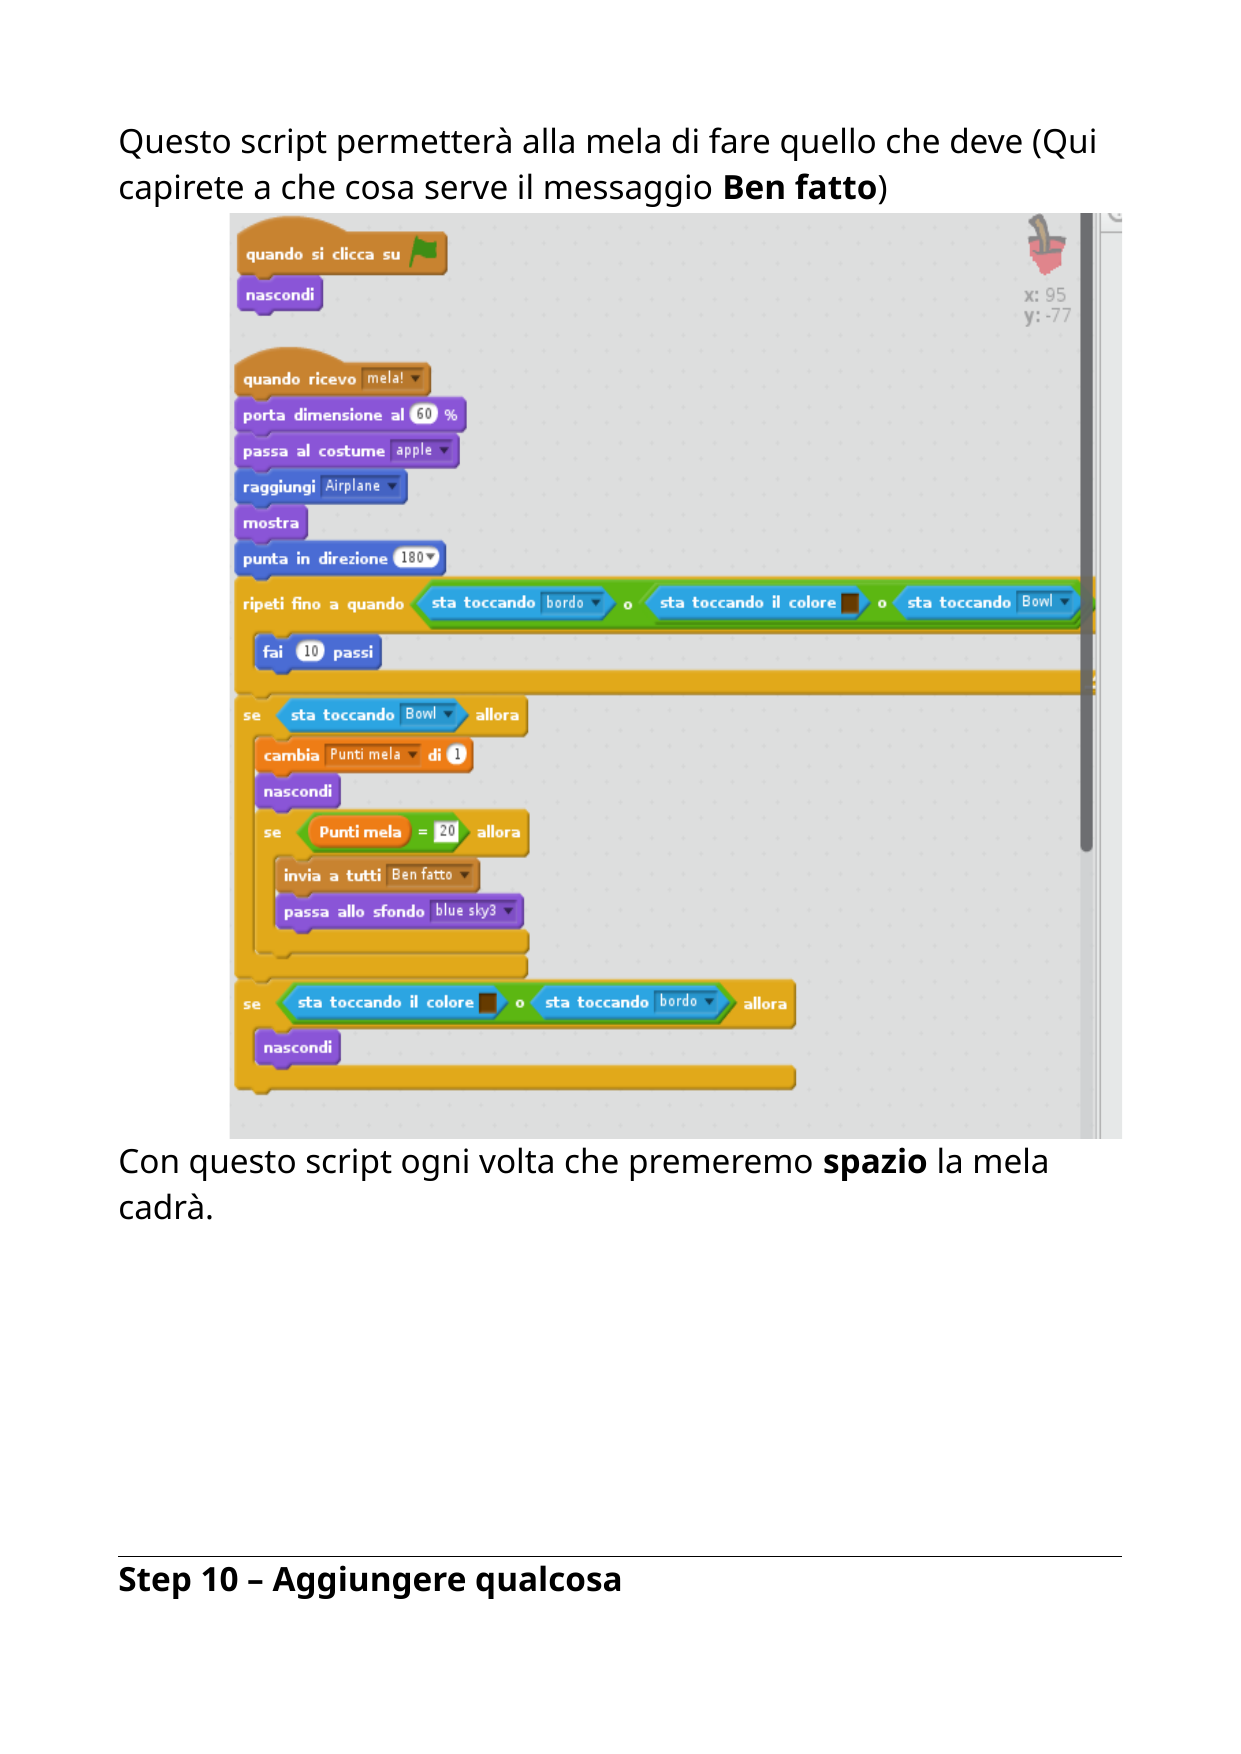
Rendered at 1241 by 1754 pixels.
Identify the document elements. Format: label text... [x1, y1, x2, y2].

text Con questo script ogni volta che premeremo spazio la mela cadrà. [118, 209, 1122, 1229]
text Questo script permetterà alla mela di fare quello che deve (Qui capirete a che cosa serve il messaggio Ben fatto) [118, 118, 1122, 209]
text Step 10 – Aggiungere qualcosa [118, 1557, 1122, 1601]
picture [229, 213, 1123, 1139]
